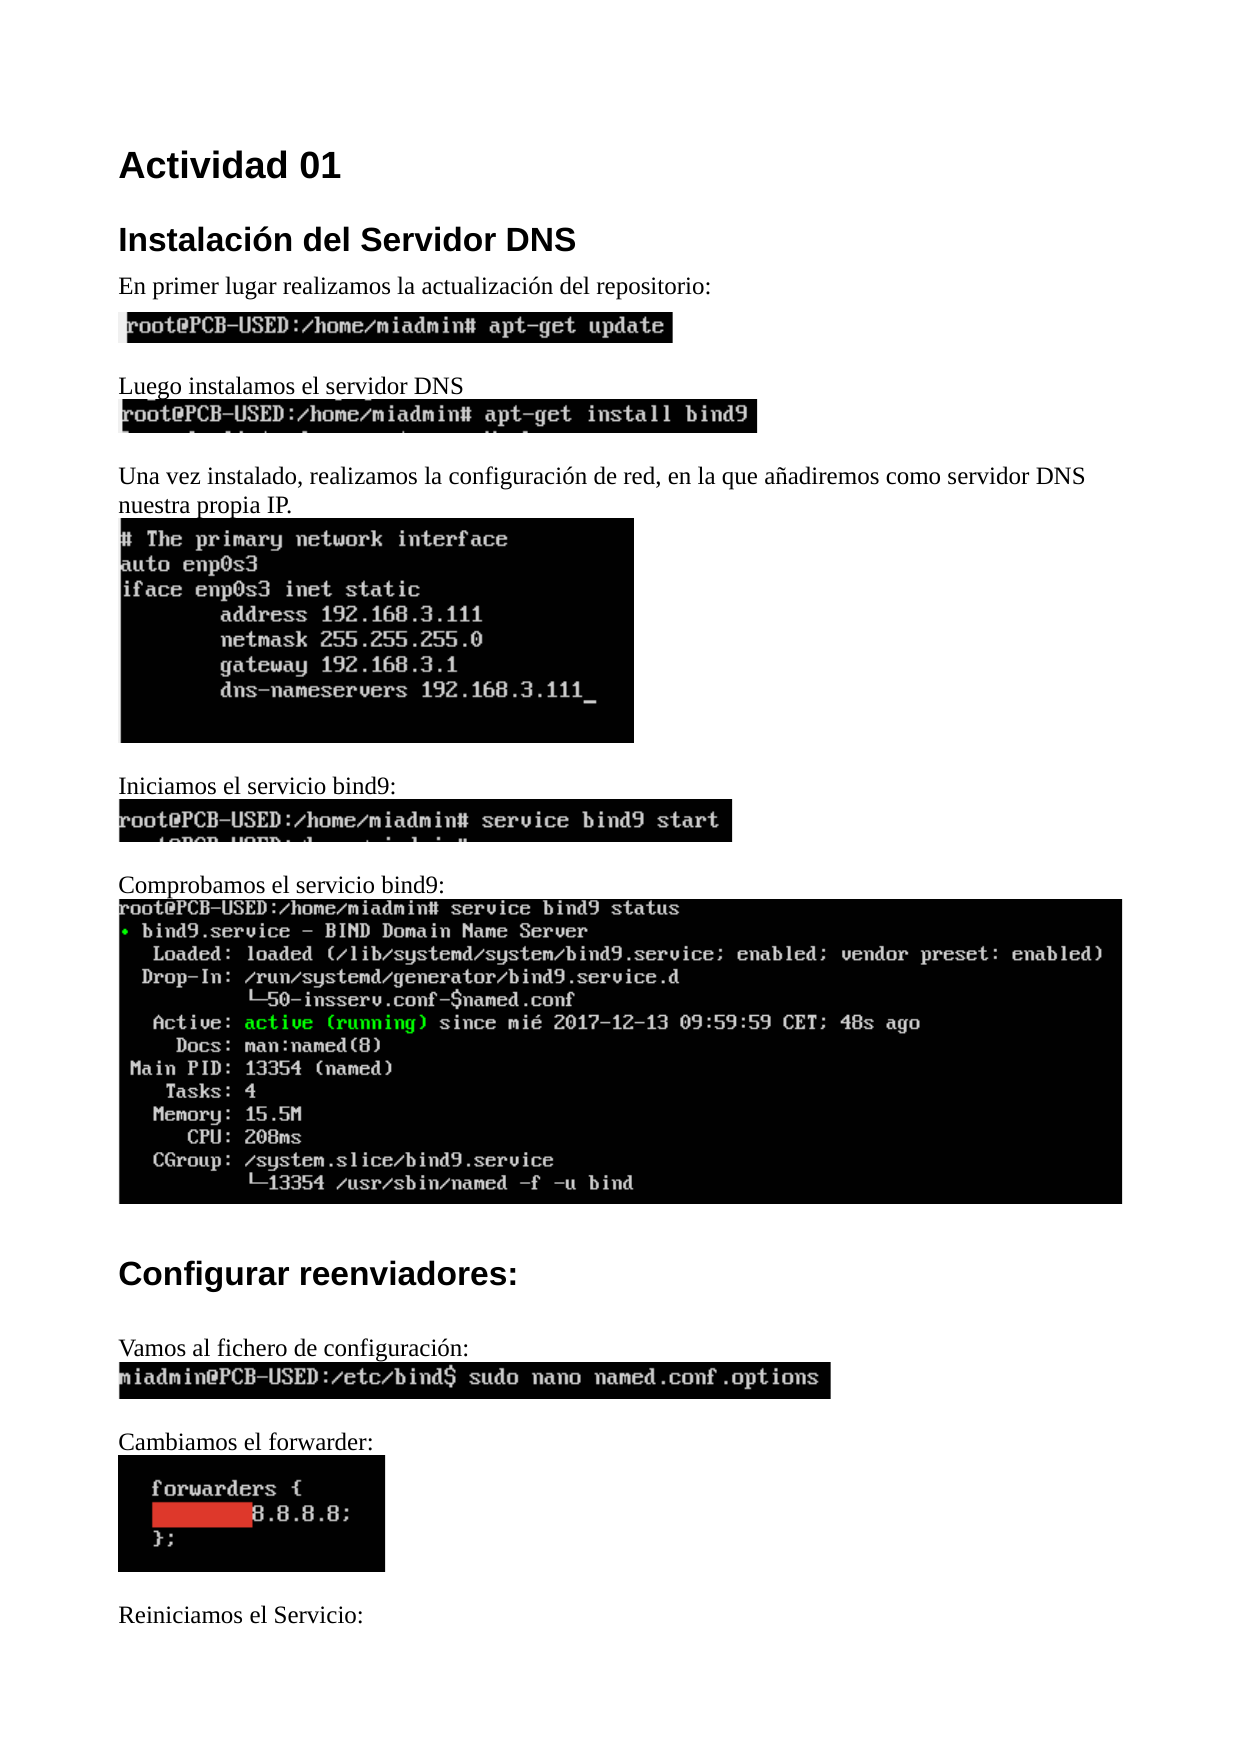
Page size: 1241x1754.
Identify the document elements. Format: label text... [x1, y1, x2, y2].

picture [118, 518, 634, 743]
text Luego instalamos el servidor DNS [118, 371, 1122, 400]
text Vamos al fichero de configuración: [118, 1333, 1122, 1362]
subtitle Actividad 01 [118, 143, 1122, 187]
text Reiniciamos el Servicio: [118, 1600, 1122, 1629]
picture [118, 399, 758, 433]
text En primer lugar realizamos la actualización del repositorio: [118, 271, 1122, 300]
picture [118, 899, 1123, 1204]
text Cambiamos el forwarder: [118, 1427, 1122, 1456]
text Una vez instalado, realizamos la configuración de red, en la que añadiremos como servidor DNS nuestra propia IP. [118, 461, 1122, 519]
text Comprobamos el servicio bind9: [118, 871, 1122, 899]
picture [118, 1455, 386, 1572]
subtitle Instalación del Servidor DNS [118, 220, 1122, 259]
text Iniciamos el servicio bind9: [118, 771, 1122, 800]
picture [118, 312, 673, 343]
subtitle Configurar reenviadores: [118, 1253, 1122, 1292]
picture [118, 1362, 831, 1399]
picture [118, 799, 733, 842]
